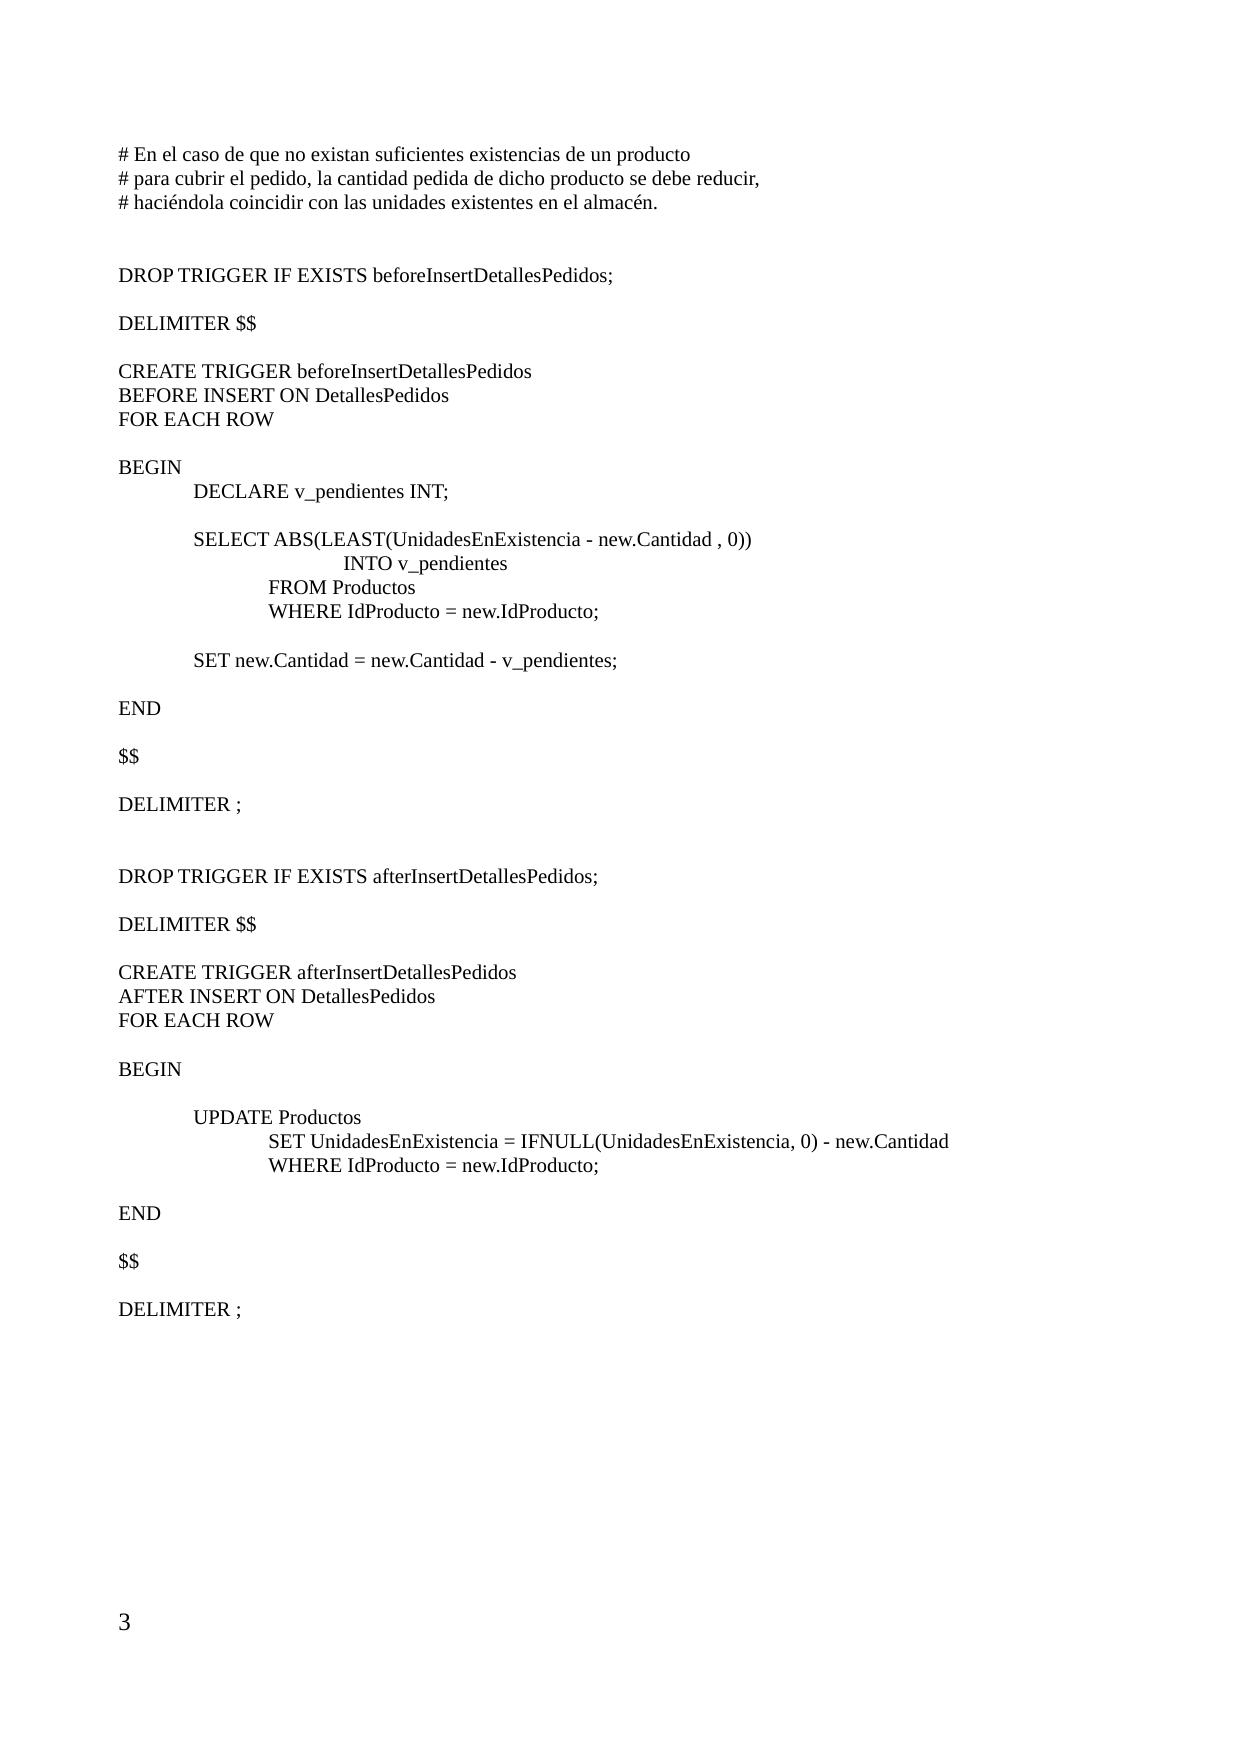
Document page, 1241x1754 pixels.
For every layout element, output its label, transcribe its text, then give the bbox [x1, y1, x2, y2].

text DECLARE v_pendientes INT; [118, 479, 1122, 503]
text SET UnidadesEnExistencia = IFNULL(UnidadesEnExistencia, 0) - new.Cantidad [118, 1129, 1122, 1153]
text # haciéndola coincidir con las unidades existentes en el almacén. [118, 190, 1122, 214]
text END [118, 1201, 1122, 1225]
text DELIMITER ; [118, 792, 1122, 816]
text CREATE TRIGGER afterInsertDetallesPedidos [118, 960, 1122, 984]
text DELIMITER $$ [118, 912, 1122, 936]
text # para cubrir el pedido, la cantidad pedida de dicho producto se debe reducir, [118, 166, 1122, 190]
text DELIMITER $$ [118, 311, 1122, 335]
text BEGIN [118, 455, 1122, 479]
text WHERE IdProducto = new.IdProducto; [118, 1153, 1122, 1177]
text CREATE TRIGGER beforeInsertDetallesPedidos [118, 359, 1122, 383]
text $$ [118, 1249, 1122, 1273]
text SELECT ABS(LEAST(UnidadesEnExistencia - new.Cantidad , 0)) [118, 527, 1122, 551]
text BEGIN [118, 1057, 1122, 1081]
text END [118, 696, 1122, 720]
text FOR EACH ROW [118, 407, 1122, 431]
text DROP TRIGGER IF EXISTS beforeInsertDetallesPedidos; [118, 262, 1122, 287]
text DROP TRIGGER IF EXISTS afterInsertDetallesPedidos; [118, 864, 1122, 888]
text FROM Productos [118, 575, 1122, 599]
text WHERE IdProducto = new.IdProducto; [118, 599, 1122, 623]
text BEFORE INSERT ON DetallesPedidos [118, 383, 1122, 407]
text SET new.Cantidad = new.Cantidad - v_pendientes; [118, 647, 1122, 672]
text INTO v_pendientes [118, 551, 1122, 575]
text AFTER INSERT ON DetallesPedidos [118, 984, 1122, 1008]
text $$ [118, 744, 1122, 768]
text # En el caso de que no existan suficientes existencias de un producto [118, 142, 1122, 166]
text FOR EACH ROW [118, 1008, 1122, 1032]
text UPDATE Productos [118, 1105, 1122, 1129]
text DELIMITER ; [118, 1297, 1122, 1321]
